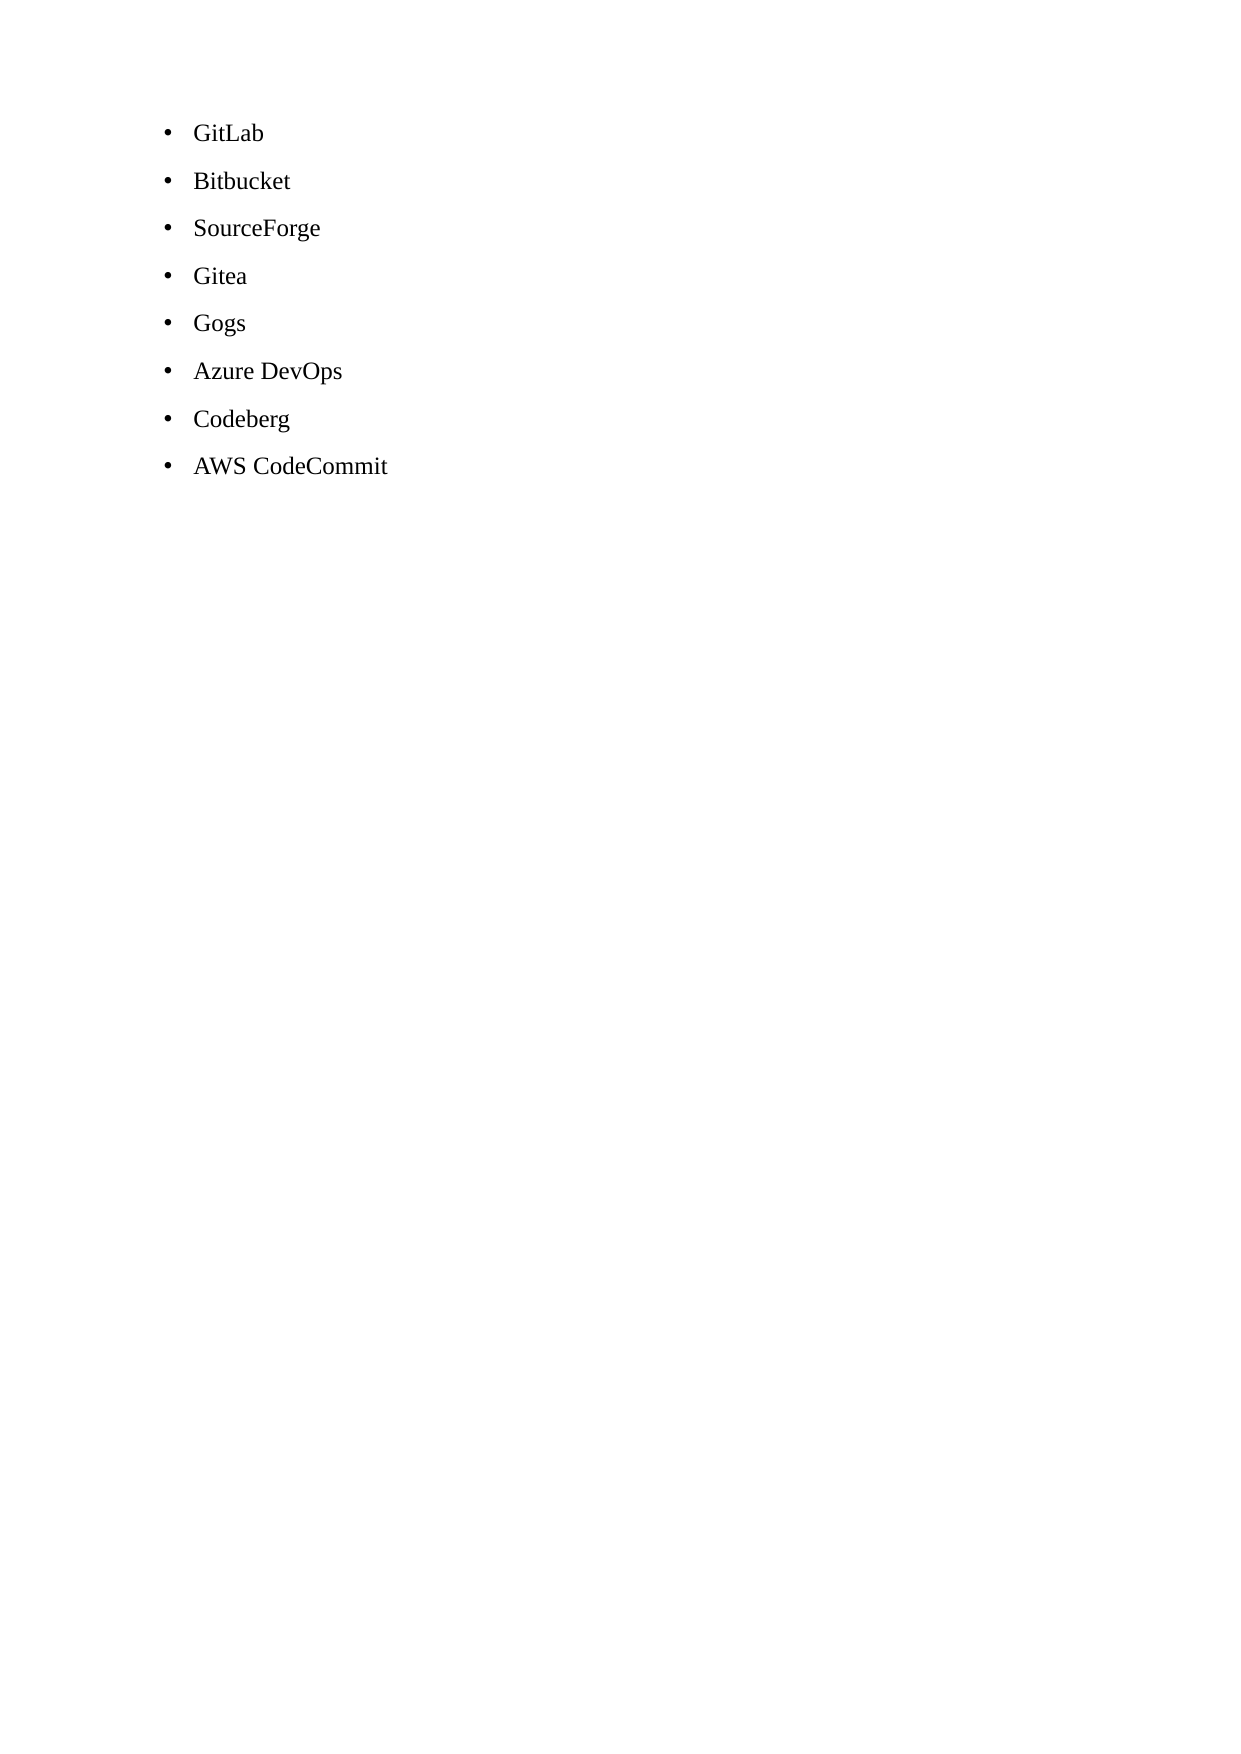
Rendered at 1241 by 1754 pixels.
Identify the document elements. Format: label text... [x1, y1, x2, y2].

list AWS CodeCommit [164, 451, 1122, 480]
list SourceForge [164, 213, 1122, 242]
list Gogs [164, 308, 1122, 337]
list Gitea [164, 261, 1122, 290]
list Codeberg [164, 404, 1122, 432]
list Bitbucket [164, 166, 1122, 194]
list Azure DevOps [164, 356, 1122, 385]
list GitLab [164, 118, 1122, 147]
